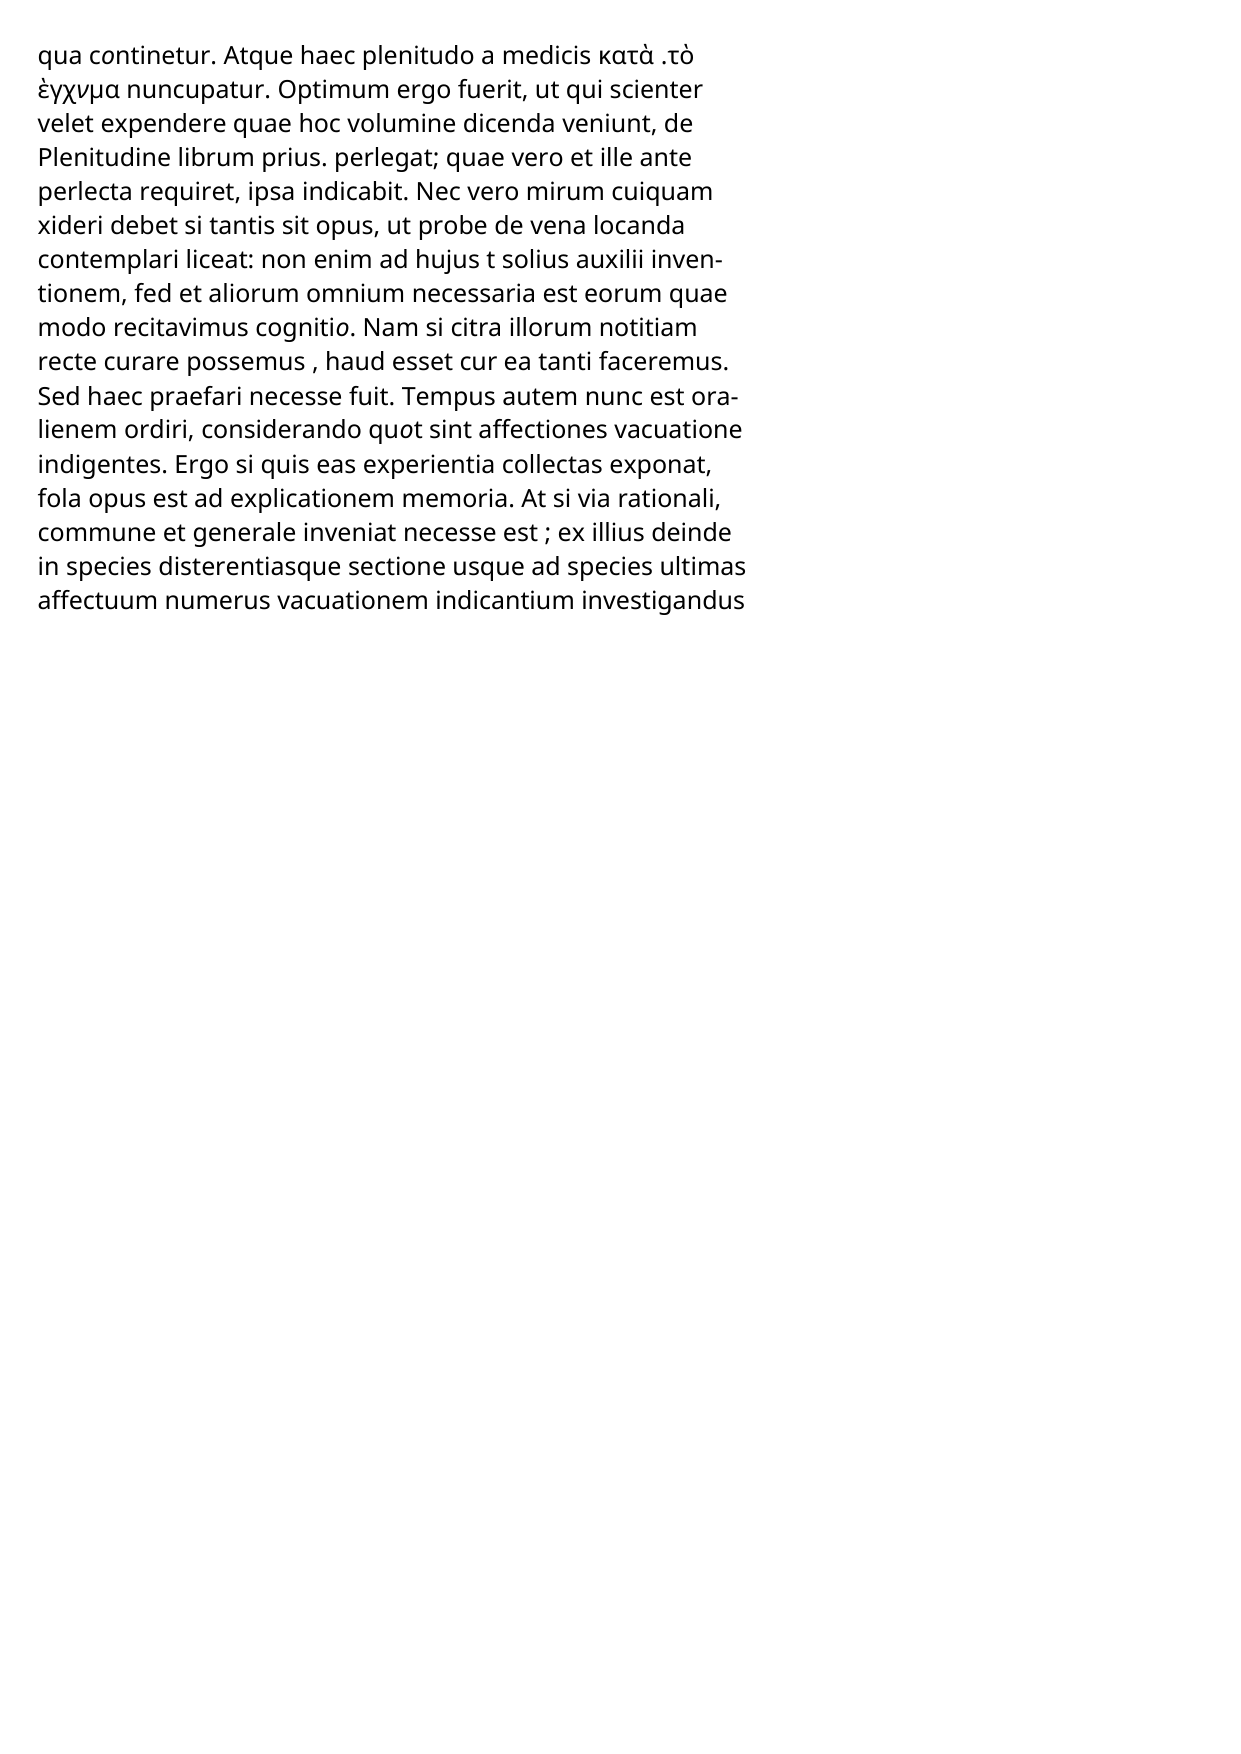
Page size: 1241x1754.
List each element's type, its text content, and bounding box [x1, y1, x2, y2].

text qua continetur. Atque haec plenitudo a medicis κατὰ .τὸ ὲγχνμα nuncupatur. Optimum ergo fuerit, ut qui scienter velet expendere quae hoc volumine dicenda veniunt, de Plenitudine librum prius. perlegat; quae vero et ille ante perlecta requiret, ipsa indicabit. Nec vero mirum cuiquam xideri debet si tantis sit opus, ut probe de vena locanda contemplari liceat: non enim ad hujus t solius auxilii inven- tionem, fed et aliorum omnium necessaria est eorum quae modo recitavimus cognitio. Nam si citra illorum notitiam recte curare possemus , haud esset cur ea tanti faceremus. Sed haec praefari necesse fuit. Tempus autem nunc est ora- lienem ordiri, considerando quot sint affectiones vacuatione indigentes. Ergo si quis eas experientia collectas exponat, fola opus est ad explicationem memoria. At si via rationali, commune et generale inveniat necesse est ; ex illius deinde in species disterentiasque sectione usque ad species ultimas affectuum numerus vacuationem indicantium investigandus [37, 37, 1203, 617]
